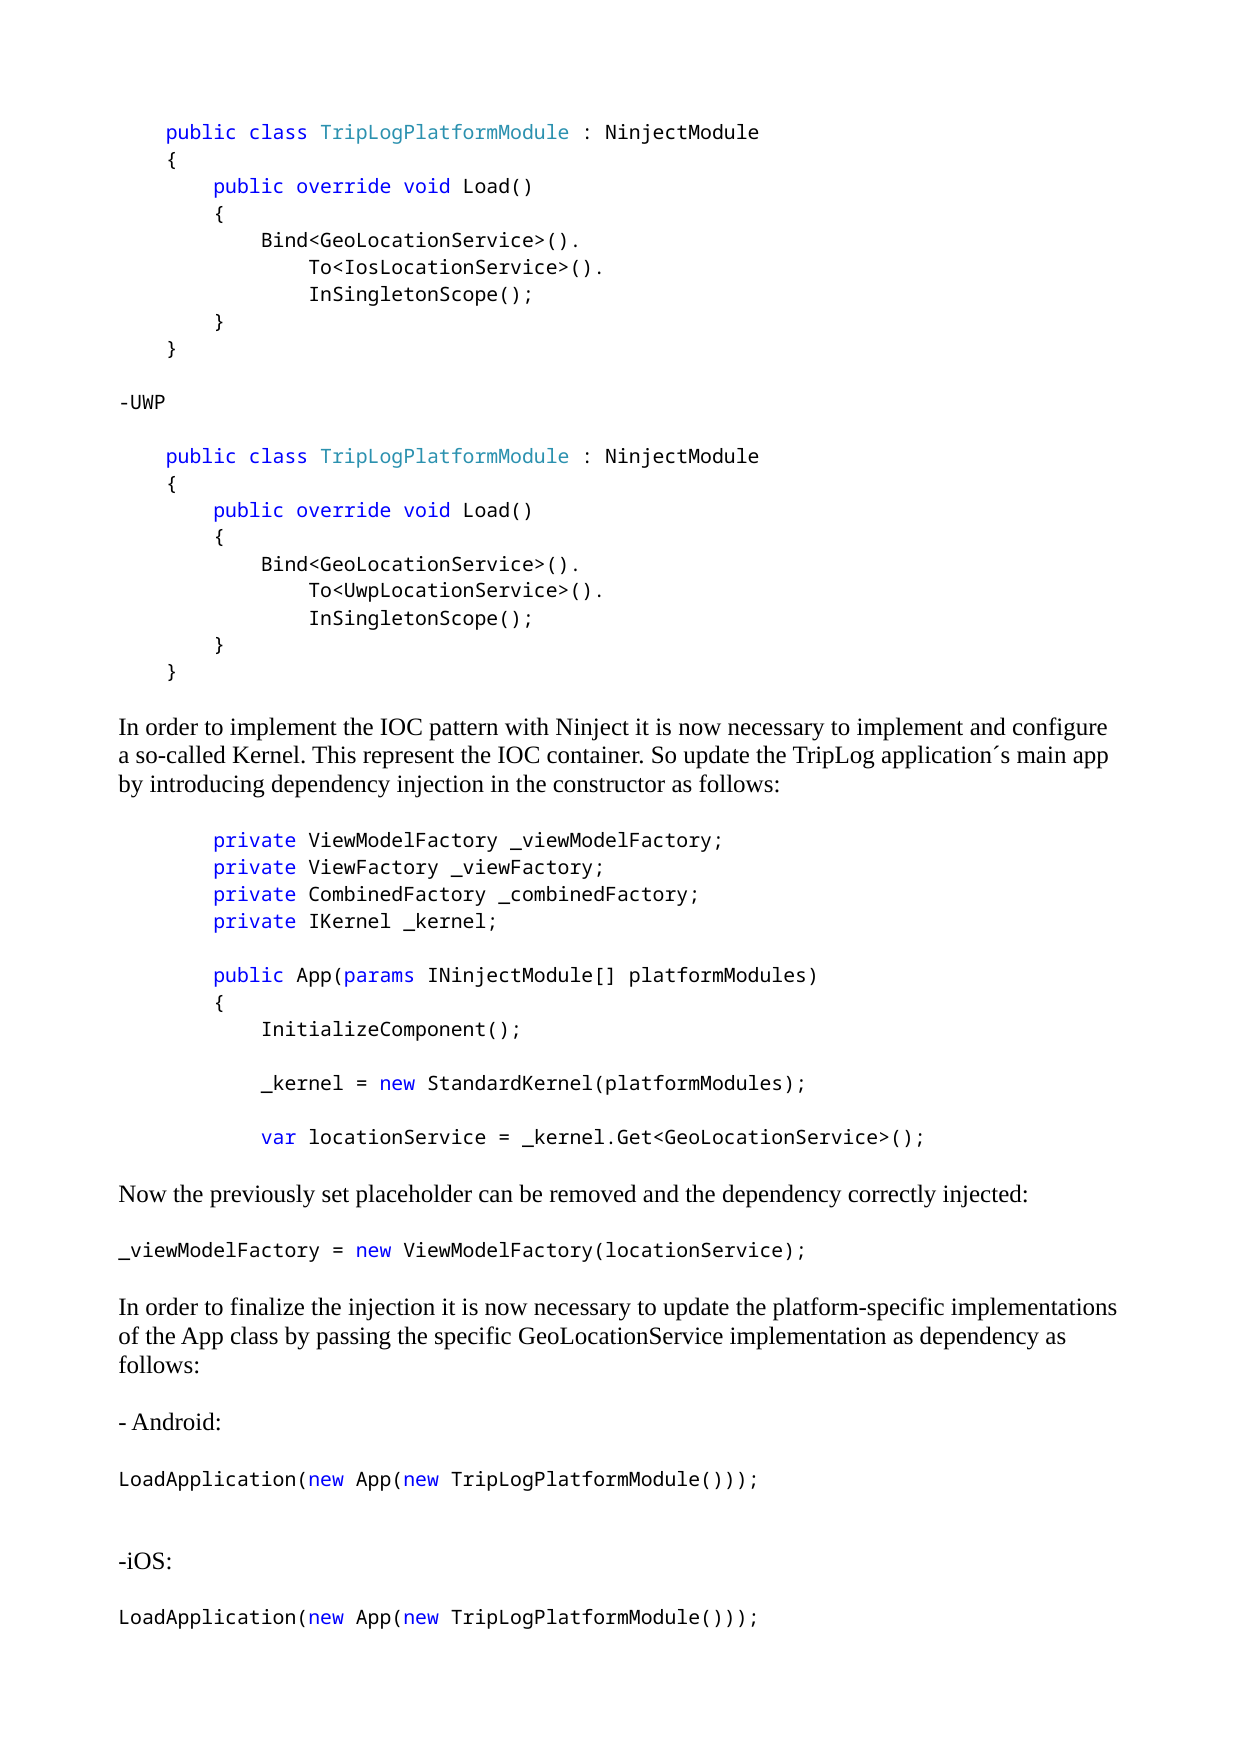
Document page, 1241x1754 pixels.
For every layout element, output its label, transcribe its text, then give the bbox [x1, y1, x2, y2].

text _viewModelFactory = new ViewModelFactory(locationService); [118, 1237, 1122, 1264]
text private ViewModelFactory _viewModelFactory; [118, 827, 1122, 854]
text { [118, 469, 1122, 496]
text -iOS: [118, 1546, 1122, 1574]
text public override void Load() [118, 496, 1122, 523]
text public class TripLogPlatformModule : NinjectModule [118, 118, 1122, 145]
text } [118, 631, 1122, 658]
text InSingletonScope(); [118, 280, 1122, 307]
text { [118, 145, 1122, 172]
text In order to implement the IOC pattern with Ninject it is now necessary to implement and configure a so-called Kernel. This represent the IOC container. So update the TripLog application´s main app by introducing dependency injection in the constructor as follows: [118, 712, 1122, 798]
text { [118, 199, 1122, 226]
text private ViewFactory _viewFactory; [118, 854, 1122, 881]
text Bind<GeoLocationService>(). [118, 226, 1122, 253]
text Now the previously set placeholder can be removed and the dependency correctly injected: [118, 1179, 1122, 1208]
text To<UwpLocationService>(). [118, 577, 1122, 604]
text { [118, 988, 1122, 1016]
text } [118, 334, 1122, 361]
text _kernel = new StandardKernel(platformModules); [118, 1069, 1122, 1096]
text var locationService = _kernel.Get<GeoLocationService>(); [118, 1123, 1122, 1150]
text public override void Load() [118, 172, 1122, 199]
text Bind<GeoLocationService>(). [118, 550, 1122, 577]
text LoadApplication(new App(new TripLogPlatformModule())); [118, 1603, 1122, 1630]
text - Android: [118, 1407, 1122, 1436]
text In order to finalize the injection it is now necessary to update the platform-specific implementations of the App class by passing the specific GeoLocationService implementation as dependency as follows: [118, 1292, 1122, 1379]
text To<IosLocationService>(). [118, 253, 1122, 280]
text LoadApplication(new App(new TripLogPlatformModule())); [118, 1465, 1122, 1492]
text private IKernel _kernel; [118, 908, 1122, 934]
text public class TripLogPlatformModule : NinjectModule [118, 442, 1122, 469]
text -UWP [118, 388, 1122, 415]
text private CombinedFactory _combinedFactory; [118, 881, 1122, 908]
text } [118, 307, 1122, 334]
text { [118, 523, 1122, 550]
text public App(params INinjectModule[] platformModules) [118, 962, 1122, 988]
text InSingletonScope(); [118, 604, 1122, 631]
text } [118, 658, 1122, 685]
text InitializeComponent(); [118, 1016, 1122, 1042]
